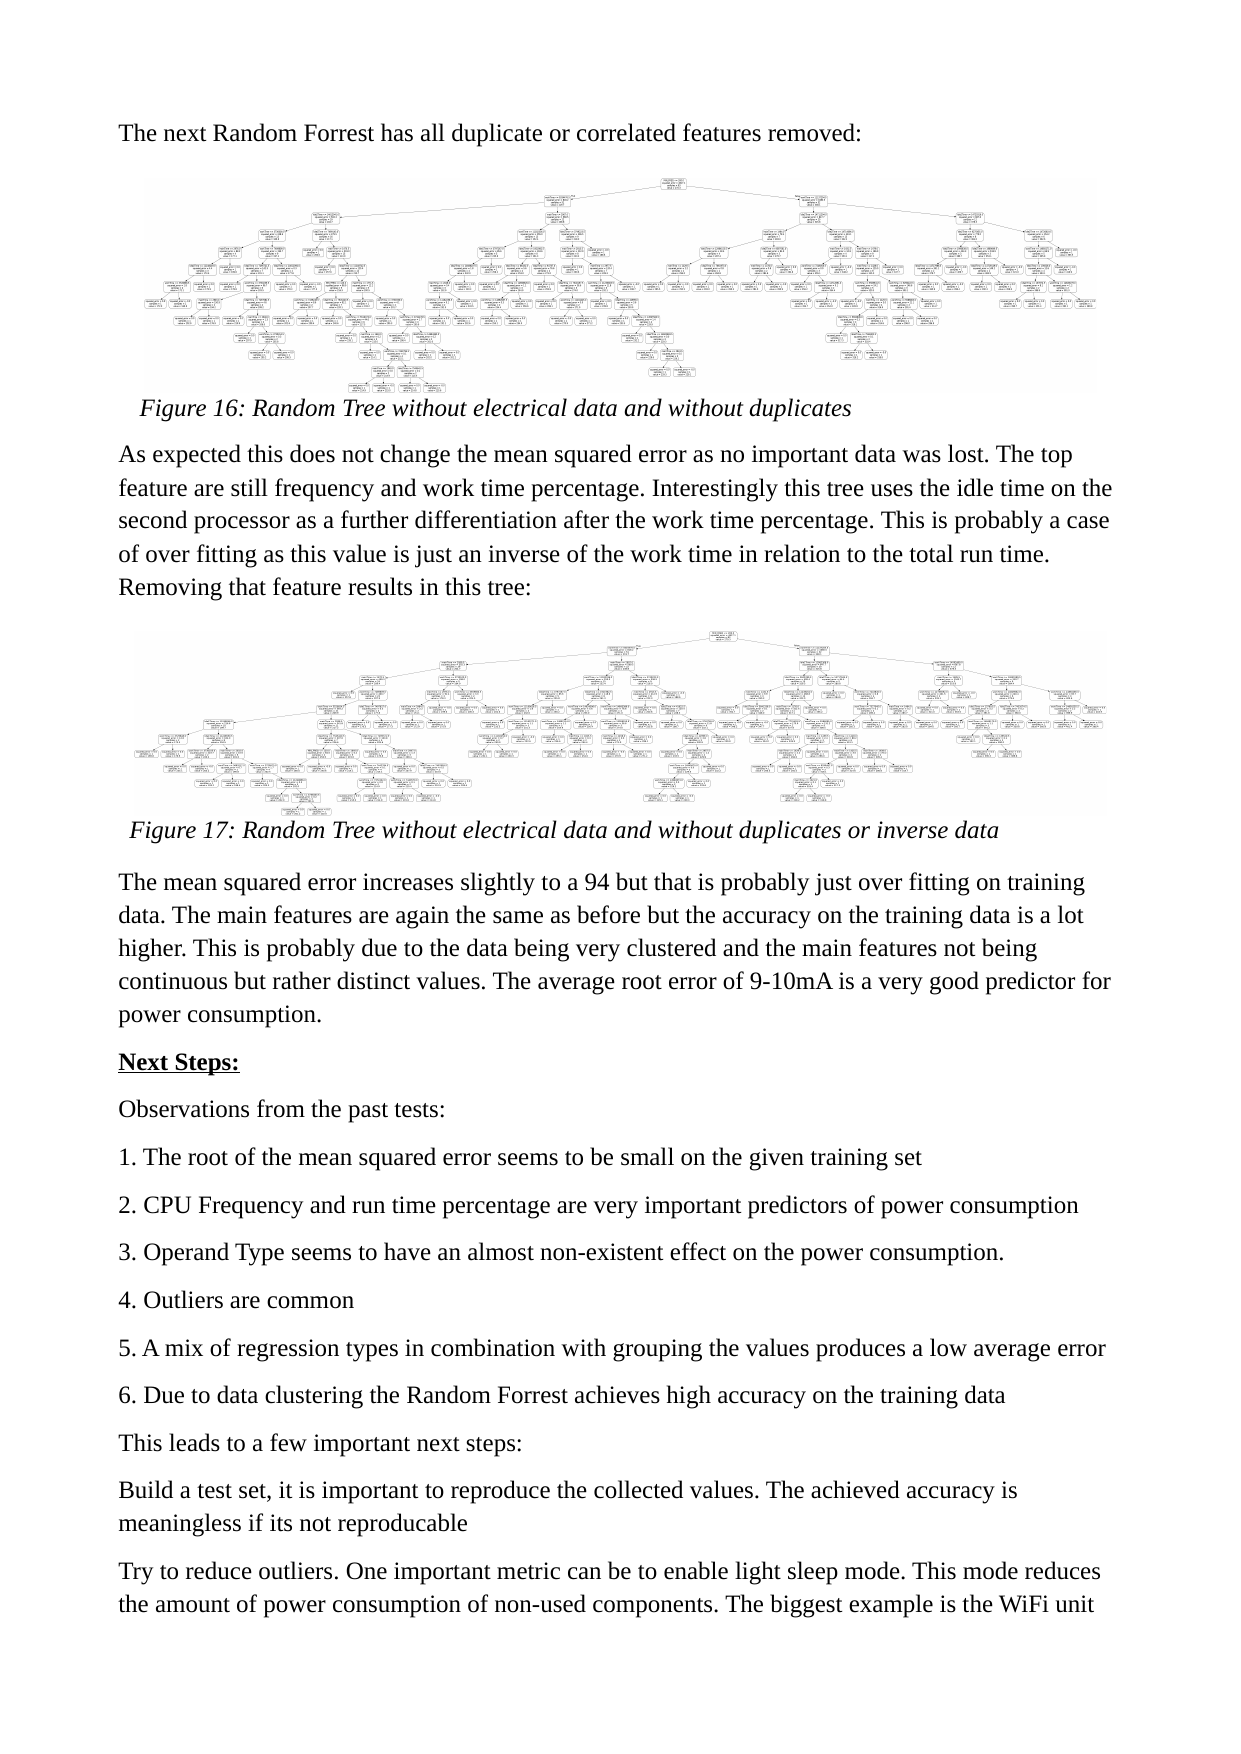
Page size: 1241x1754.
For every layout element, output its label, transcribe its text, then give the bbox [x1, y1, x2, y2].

text Next Steps: [118, 1047, 1122, 1076]
text This leads to a few important next steps: [118, 1428, 1122, 1457]
text Figure 17: Random Tree without electrical data and without duplicates or inverse data [129, 632, 1111, 844]
text The mean squared error increases slightly to a 94 but that is probably just over fitting on training data. The main features are again the same as before but the accuracy on the training data is a lot higher. This is probably due to the data being very clustered and the main features not being continuous but rather distinct values. The average root error of 9-10mA is a very good predictor for power consumption. [118, 619, 1122, 1028]
text 5. A mix of regression types in combination with grouping the values produces a low average error [118, 1333, 1122, 1361]
text Figure 16: Random Tree without electrical data and without duplicates [139, 178, 1101, 421]
text As expected this does not change the mean squared error as no important data was lost. The top feature are still frequency and work time percentage. Interestingly this tree uses the idle time on the second processor as a further differentiation after the work time percentage. This is probably a case of over fitting as this value is just an inverse of the work time in relation to the total run time. Removing that feature results in this tree: [118, 166, 1122, 600]
text 6. Due to data clustering the Random Forrest achieves high accuracy on the training data [118, 1380, 1122, 1409]
picture [134, 631, 1107, 816]
text 1. The root of the mean squared error seems to be small on the given training set [118, 1142, 1122, 1171]
text Try to reduce outliers. One important metric can be to enable light sleep mode. This mode reduces the amount of power consumption of non-used components. The biggest example is the WiFi unit [118, 1556, 1122, 1618]
text 4. Outliers are common [118, 1285, 1122, 1314]
picture [144, 178, 1097, 393]
text Build a test set, it is important to reproduce the collected values. The achieved accuracy is meaningless if its not reproducable [118, 1475, 1122, 1537]
text 3. Operand Type seems to have an almost non-existent effect on the power consumption. [118, 1237, 1122, 1266]
text Observations from the past tests: [118, 1094, 1122, 1123]
text 2. CPU Frequency and run time percentage are very important predictors of power consumption [118, 1190, 1122, 1218]
text The next Random Forrest has all duplicate or correlated features removed: [118, 118, 1122, 147]
